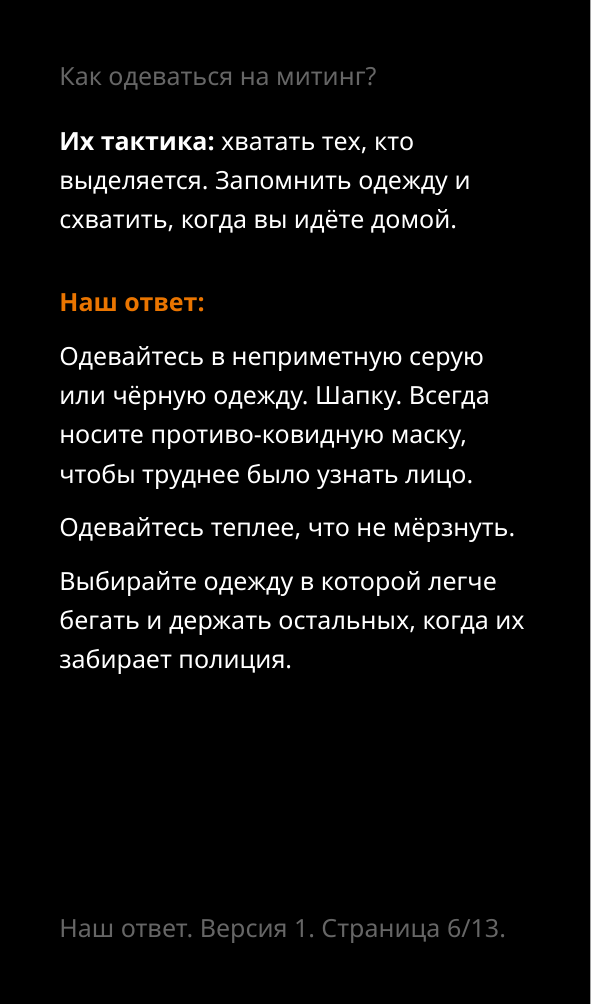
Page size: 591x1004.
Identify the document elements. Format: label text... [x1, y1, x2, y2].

text Выбирайте одежду в которой легче бегать и держать остальных, когда их забирает полиция. [59, 564, 531, 676]
text Наш ответ: [59, 285, 531, 319]
text Их тактика: хватать тех, кто выделяется. Запомнить одежду и схватить, когда вы идёте домой. [59, 123, 531, 236]
text Одевайтесь теплее, что не мёрзнуть. [59, 510, 531, 544]
subtitle Как одеваться на митинг? [59, 59, 531, 93]
text Одевайтесь в неприметную серую или чёрную одежду. Шапку. Всегда носите противо-ковидную маску, чтобы труднее было узнать лицо. [59, 339, 531, 490]
